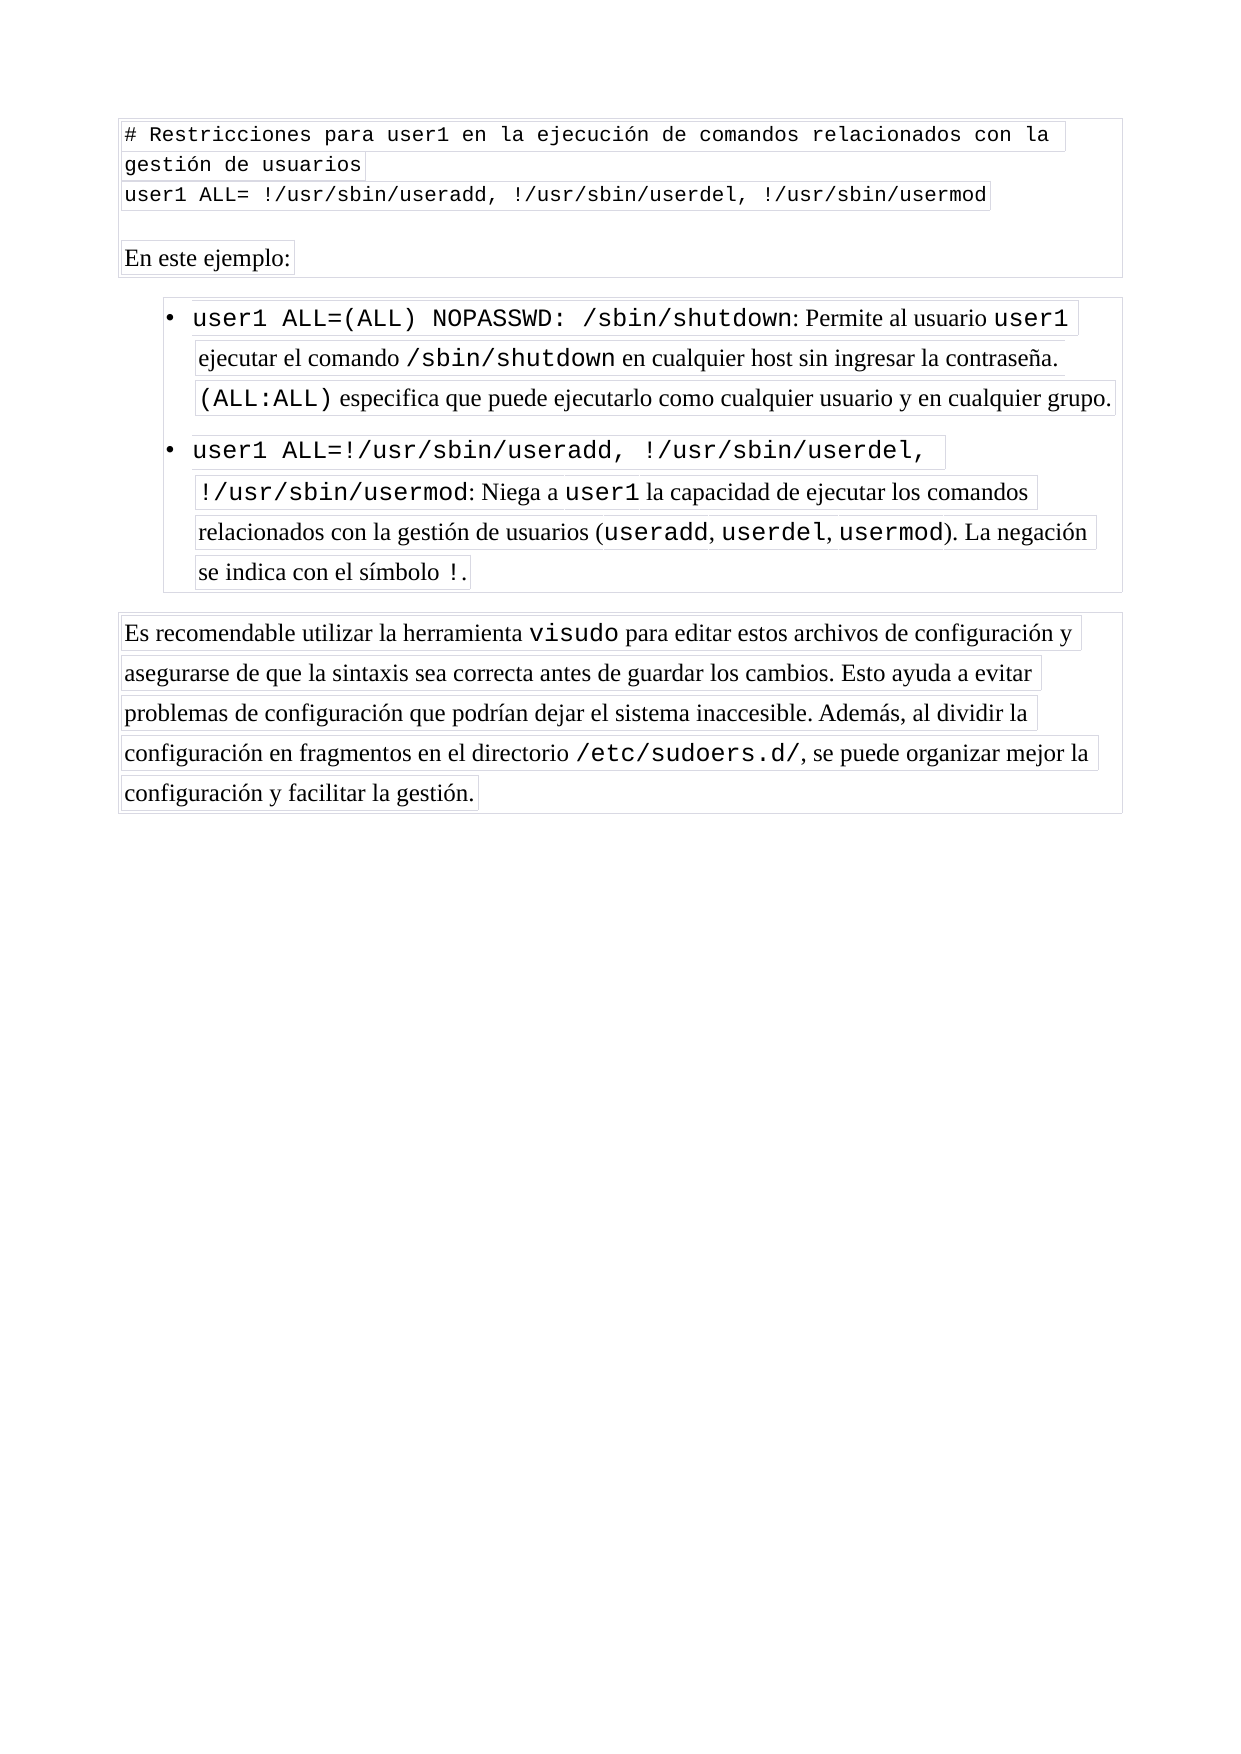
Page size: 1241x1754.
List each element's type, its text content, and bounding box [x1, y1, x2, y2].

text # Restricciones para user1 en la ejecución de comandos relacionados con la gestión de usuarios [119, 119, 1122, 177]
text user1 ALL= !/usr/sbin/useradd, !/usr/sbin/userdel, !/usr/sbin/usermod [122, 182, 990, 210]
list user1 ALL=(ALL) NOPASSWD: /sbin/shutdown: Permite al usuario user1 ejecutar el comando /sbin/shutdown en cualquier host sin ingresar la contraseña. (ALL:ALL) especifica que puede ejecutarlo como cualquier usuario y en cualquier grupo. [164, 298, 1122, 415]
text En este ejemplo: [119, 237, 1122, 277]
text user1 ALL= !/usr/sbin/useradd, !/usr/sbin/userdel, !/usr/sbin/usermod [366, 177, 1122, 210]
text Es recomendable utilizar la herramienta visudo para editar estos archivos de configuración y asegurarse de que la sintaxis sea correcta antes de guardar los cambios. Esto ayuda a evitar problemas de configuración que podrían dejar el sistema inaccesible. Además, al dividir la configuración en fragmentos en el directorio /etc/sudoers.d/, se puede organizar mejor la configuración y facilitar la gestión. [119, 613, 1122, 813]
list user1 ALL=!/usr/sbin/useradd, !/usr/sbin/userdel, !/usr/sbin/usermod: Niega a user1 la capacidad de ejecutar los comandos relacionados con la gestión de usuarios (useradd, userdel, usermod). La negación se indica con el símbolo !. [164, 432, 1122, 592]
